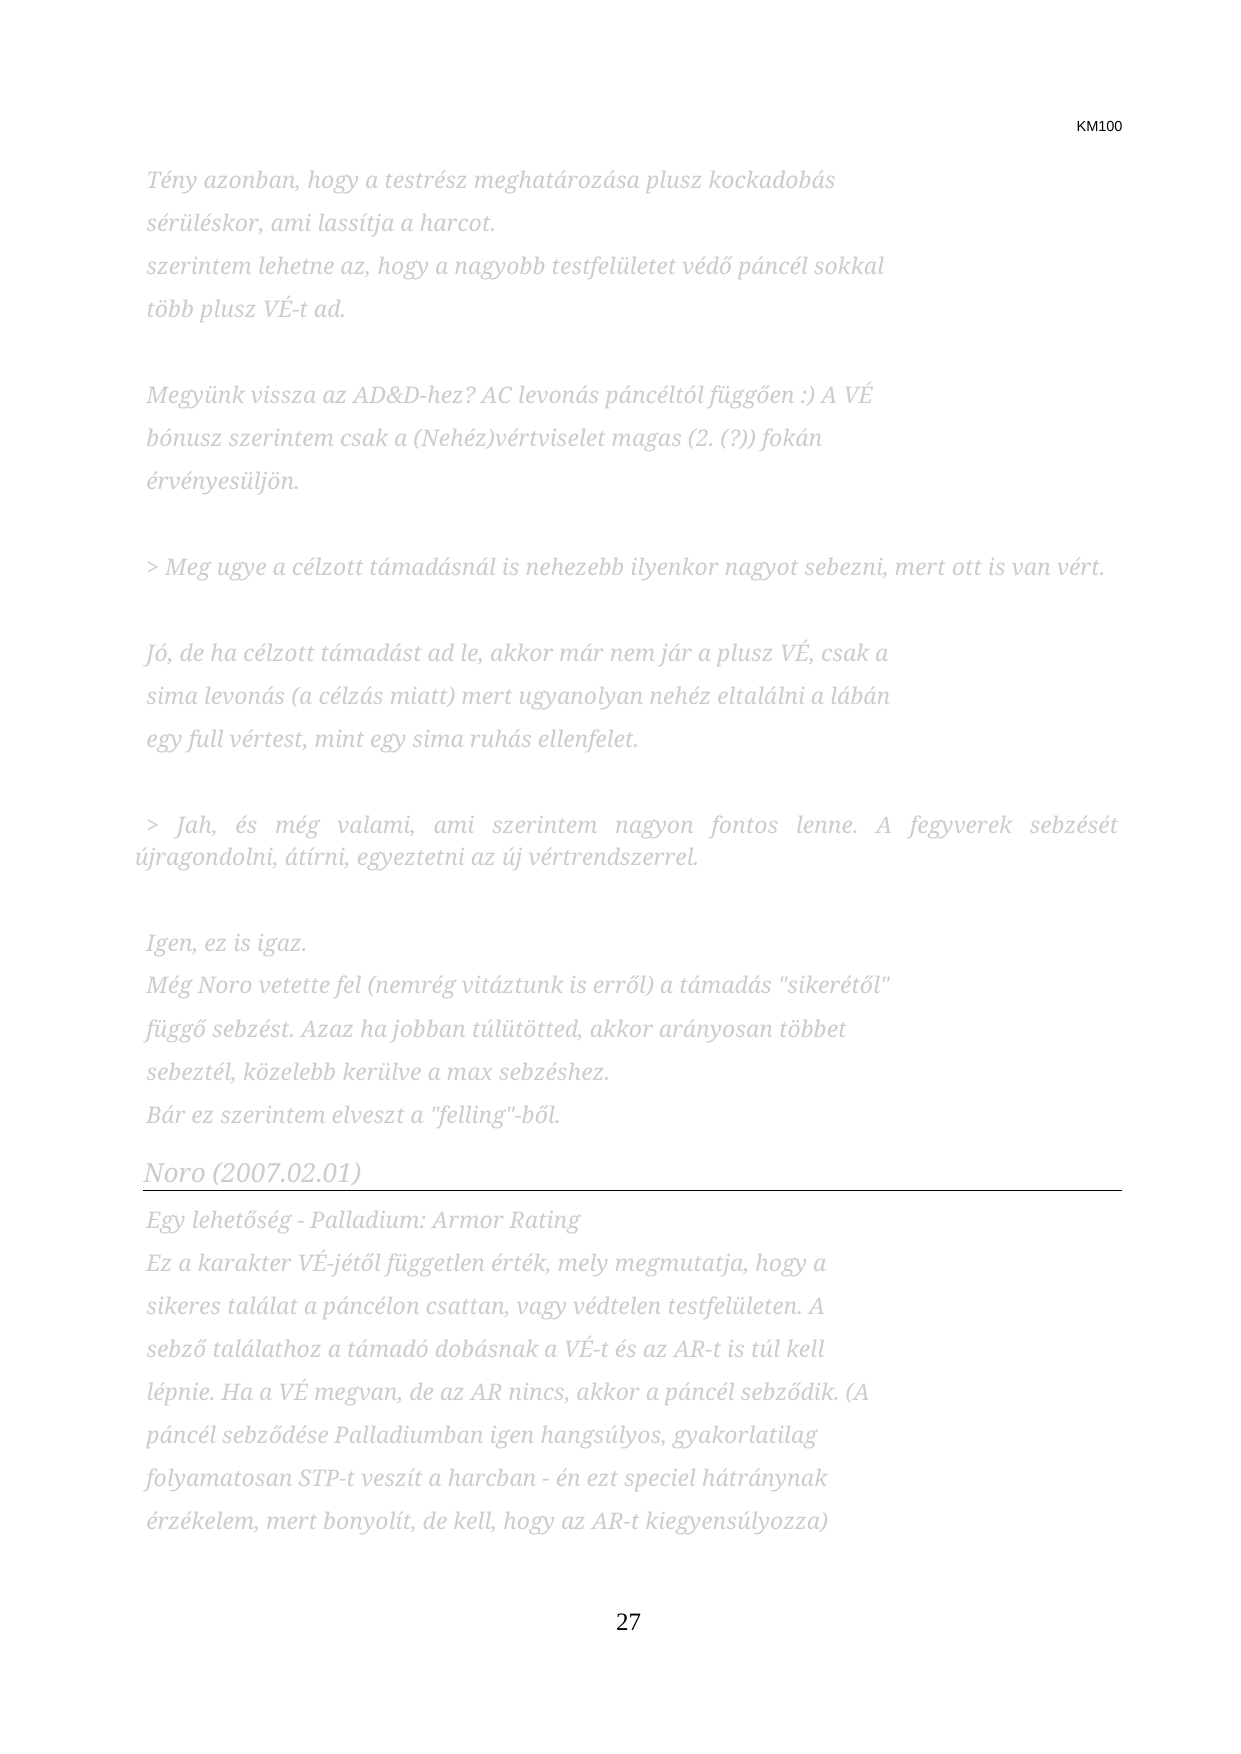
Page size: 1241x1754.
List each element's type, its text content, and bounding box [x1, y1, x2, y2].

text Ez a karakter VÉ-jétől független érték, mely megmutatja, hogy a [134, 1247, 1122, 1278]
text Egy lehetőség - Palladium: Armor Rating [134, 1204, 1122, 1235]
text sebző találathoz a támadó dobásnak a VÉ-t és az AR-t is túl kell [134, 1333, 1122, 1364]
text Igen, ez is igaz. [134, 926, 1122, 958]
text Bár ez szerintem elveszt a "felling"-ből. [134, 1098, 1122, 1130]
text sebeztél, közelebb kerülve a max sebzéshez. [134, 1056, 1122, 1087]
text érvényesüljön. [134, 465, 1122, 496]
text Megyünk vissza az AD&D-hez? AC levonás páncéltól függően :) A VÉ [134, 379, 1122, 410]
text lépnie. Ha a VÉ megvan, de az AR nincs, akkor a páncél sebződik. (A [134, 1376, 1122, 1407]
text folyamatosan STP-t veszít a harcban - én ezt speciel hátránynak [134, 1462, 1122, 1493]
text sérüléskor, ami lassítja a harcot. [134, 207, 1122, 238]
text > Meg ugye a célzott támadásnál is nehezebb ilyenkor nagyot sebezni, mert ott is van vért. [134, 551, 1122, 582]
text függő sebzést. Azaz ha jobban túlütötted, akkor arányosan többet [134, 1012, 1122, 1044]
text több plusz VÉ-t ad. [134, 293, 1122, 324]
text Tény azonban, hogy a testrész meghatározása plusz kockadobás [134, 164, 1122, 195]
text sima levonás (a célzás miatt) mert ugyanolyan nehéz eltalálni a lábán [134, 680, 1122, 711]
text egy full vértest, mint egy sima ruhás ellenfelet. [134, 723, 1122, 754]
text érzékelem, mert bonyolít, de kell, hogy az AR-t kiegyensúlyozza) [134, 1505, 1122, 1536]
text > Jah, és még valami, ami szerintem nagyon fontos lenne. A fegyverek sebzését újragondolni, átírni, egyeztetni az új vértrendszerrel. [134, 809, 1122, 872]
text szerintem lehetne az, hogy a nagyobb testfelületet védő páncél sokkal [134, 250, 1122, 281]
text Még Noro vetette fel (nemrég vitáztunk is erről) a támadás "sikerétől" [134, 969, 1122, 1001]
text Jó, de ha célzott támadást ad le, akkor már nem jár a plusz VÉ, csak a [134, 637, 1122, 668]
text bónusz szerintem csak a (Nehéz)vértviselet magas (2. (?)) fokán [134, 422, 1122, 453]
text páncél sebződése Palladiumban igen hangsúlyos, gyakorlatilag [134, 1419, 1122, 1450]
text sikeres találat a páncélon csattan, vagy védtelen testfelületen. A [134, 1290, 1122, 1321]
subtitle Noro (2007.02.01) [143, 1154, 1122, 1190]
